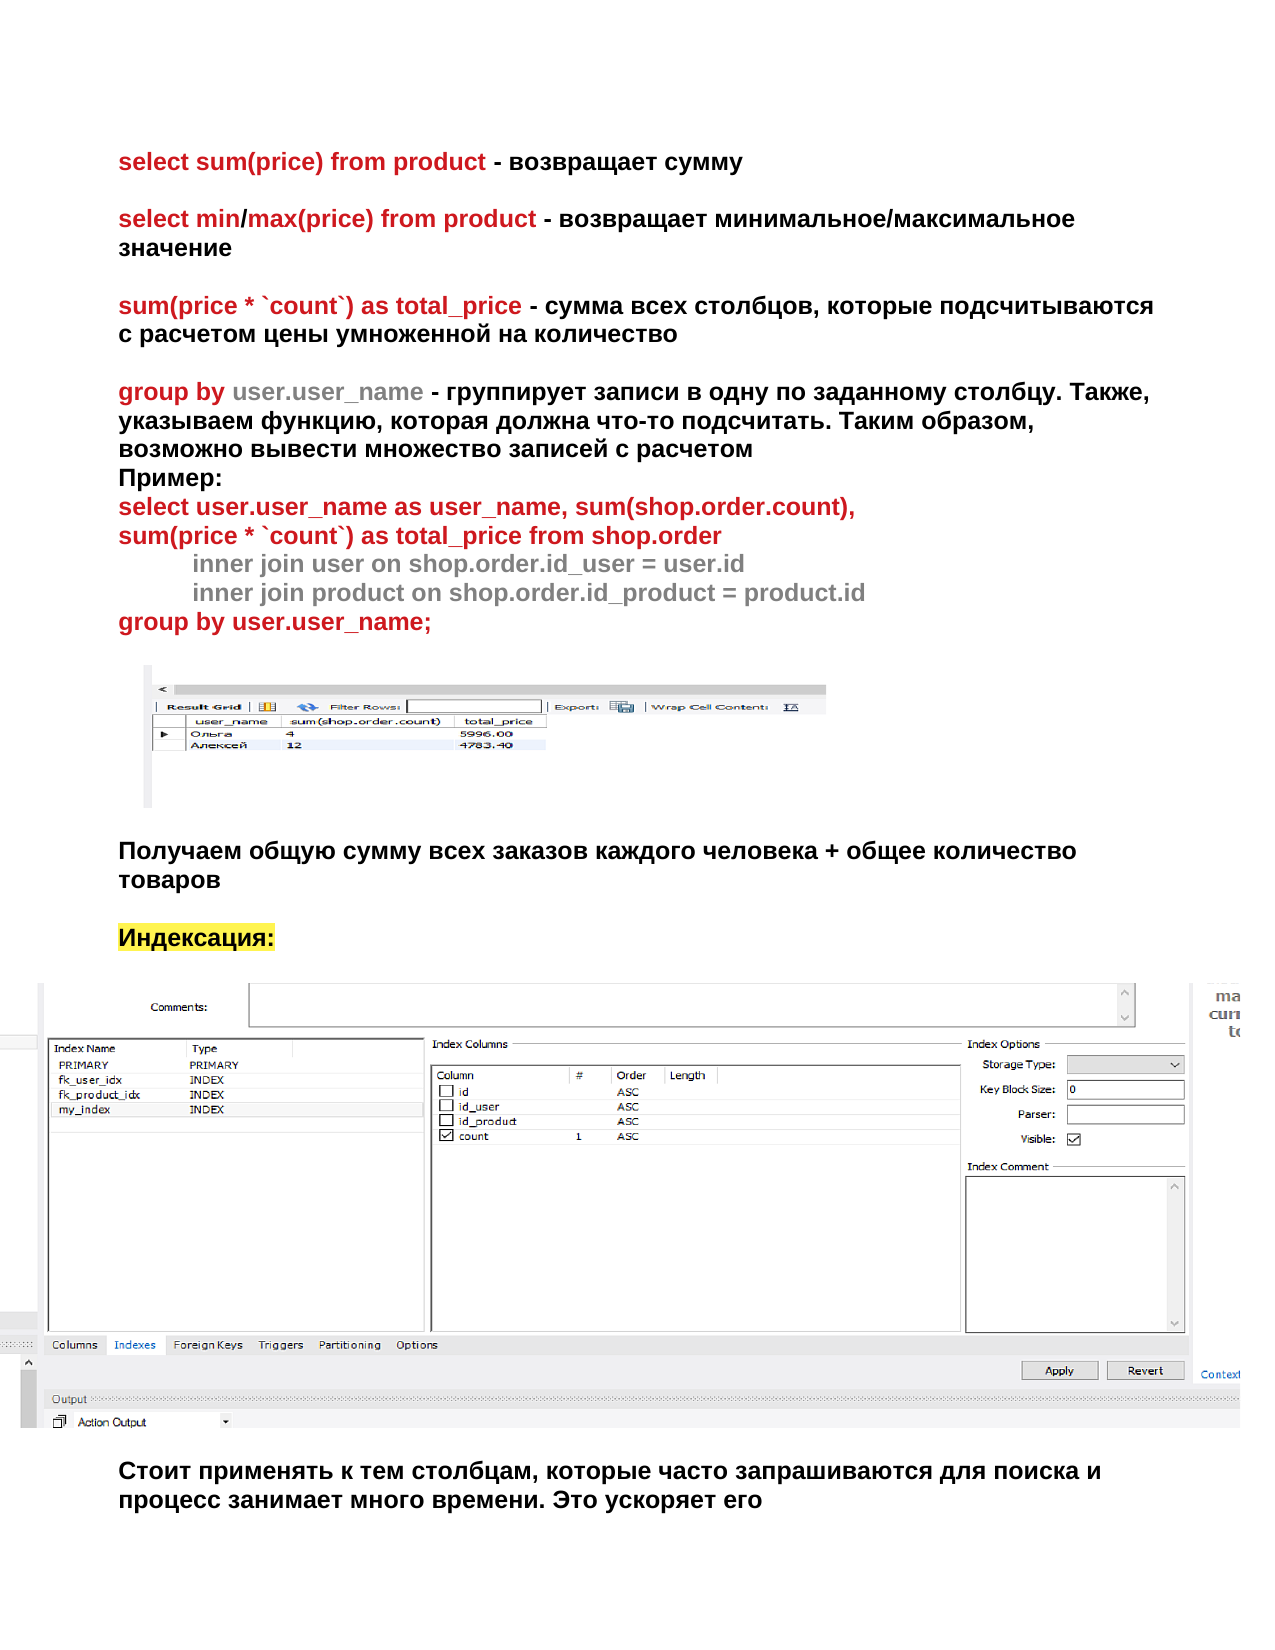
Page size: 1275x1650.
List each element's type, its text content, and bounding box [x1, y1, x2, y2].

text Пример: [118, 463, 1157, 492]
text sum(price * `count`) as total_price - сумма всех столбцов, которые подсчитываются с расчетом цены умноженной на количество [118, 291, 1157, 348]
text Получаем общую сумму всех заказов каждого человека + общее количество товаров [118, 836, 1157, 894]
text Индексация: [118, 922, 1157, 951]
text group by user.user_name - группирует записи в одну по заданному столбцу. Также, указываем функцию, которая должна что-то подсчитать. Таким образом, возможно вывести множество записей с расчетом [118, 377, 1157, 463]
picture [0, 983, 1241, 1428]
text Стоит применять к тем столбцам, которые часто запрашиваются для поиска и процесс занимает много времени. Это ускоряет его [118, 1456, 1157, 1513]
picture [122, 665, 343, 808]
text select min/max(price) from product - возвращает минимальное/максимальное значение [118, 204, 1157, 262]
text select user.user_name as user_name, sum(shop.order.count), sum(price * `count`) as total_price from shop.order inner join user on shop.order.id_user = user.id inner join product on shop.order.id_product = product.id group by user.user_name; [118, 492, 1157, 636]
text select sum(price) from product - возвращает сумму [118, 147, 1157, 176]
